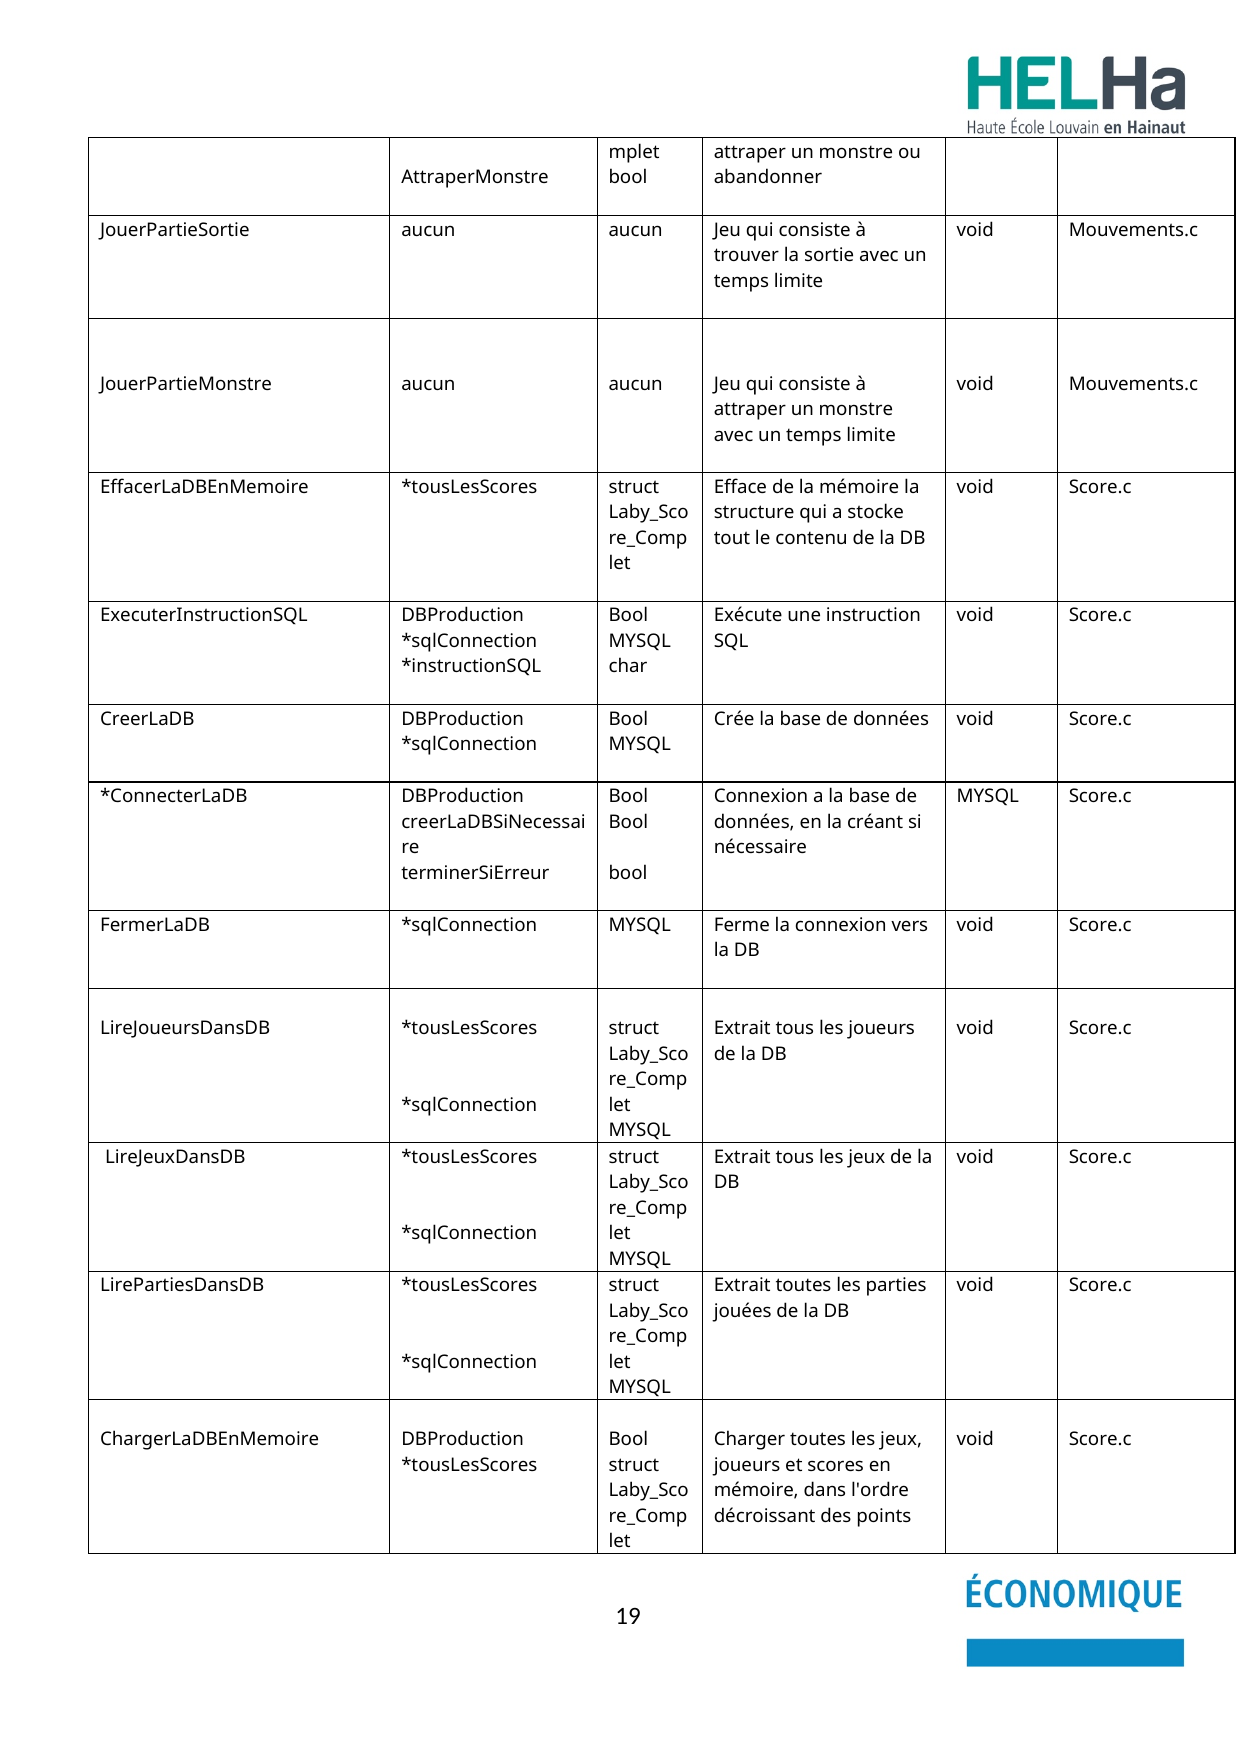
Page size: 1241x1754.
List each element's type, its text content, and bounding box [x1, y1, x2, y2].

table_cell void [946, 989, 1057, 1142]
table_cell Ferme la connexion vers la DB [703, 911, 945, 988]
table_cell Score.c [1058, 602, 1234, 704]
table_cell mplet bool [598, 138, 702, 215]
table_cell Connexion a la base de données, en la créant si nécessaire [703, 783, 945, 910]
table_cell void [946, 911, 1057, 988]
table_cell [1058, 138, 1234, 215]
table_cell void [946, 1272, 1057, 1399]
table_cell DBProduction *sqlConnection [390, 705, 597, 781]
table_cell Score.c [1058, 473, 1234, 601]
table_cell void [946, 216, 1057, 318]
table_cell Bool struct Laby_Score_Complet [598, 1400, 702, 1553]
table_cell aucun [390, 216, 597, 318]
table_cell Score.c [1058, 1272, 1234, 1399]
table_cell Jeu qui consiste à trouver la sortie avec un temps limite [703, 216, 945, 318]
table_cell [89, 138, 389, 215]
table_cell Score.c [1058, 989, 1234, 1142]
table_cell struct Laby_Score_Complet MYSQL [598, 1272, 702, 1399]
table_cell DBProduction *sqlConnection *instructionSQL [390, 602, 597, 704]
table_cell void [946, 473, 1057, 601]
table_cell *tousLesScores [390, 473, 597, 601]
table_cell struct Laby_Score_Complet [598, 473, 702, 601]
table_cell CreerLaDB [89, 705, 389, 781]
table_cell attraper un monstre ou abandonner [703, 138, 945, 215]
table_cell *tousLesScores *sqlConnection [390, 1272, 597, 1399]
table_cell [946, 153, 1057, 215]
table_cell Bool MYSQL [598, 705, 702, 781]
table_cell Exécute une instruction SQL [703, 602, 945, 704]
table_cell MYSQL [946, 783, 1057, 910]
table_cell MYSQL [598, 911, 702, 988]
table_cell Score.c [1058, 911, 1234, 988]
table_cell void [946, 1143, 1057, 1271]
table_cell struct Laby_Score_Complet MYSQL [598, 989, 702, 1142]
table_cell *tousLesScores *sqlConnection [390, 1143, 597, 1271]
table_cell JouerPartieSortie [89, 216, 389, 318]
table_cell *tousLesScores *sqlConnection [390, 989, 597, 1142]
table_cell Score.c [1058, 1400, 1234, 1553]
table_cell aucun [598, 216, 702, 318]
table_cell *sqlConnection [390, 911, 597, 988]
table_cell Extrait tous les jeux de la DB [703, 1143, 945, 1271]
table_cell Score.c [1058, 783, 1234, 910]
table_cell LireJoueursDansDB [89, 989, 389, 1142]
table_cell DBProduction *tousLesScores [390, 1400, 597, 1553]
table_cell ChargerLaDBEnMemoire [89, 1400, 389, 1553]
table_cell Mouvements.c [1058, 319, 1234, 472]
table_cell Crée la base de données [703, 705, 945, 781]
table_cell Mouvements.c [1058, 216, 1234, 318]
table_cell void [946, 319, 1057, 472]
table_cell void [946, 705, 1057, 781]
table_cell aucun [598, 319, 702, 472]
table_cell Extrait tous les joueurs de la DB [703, 989, 945, 1142]
table_cell Score.c [1058, 1143, 1234, 1271]
table_cell DBProduction creerLaDBSiNecessaire terminerSiErreur [390, 783, 597, 910]
table_cell void [946, 602, 1057, 704]
table_cell EffacerLaDBEnMemoire [89, 473, 389, 601]
table_cell JouerPartieMonstre [89, 319, 389, 472]
table_cell Jeu qui consiste à attraper un monstre avec un temps limite [703, 319, 945, 472]
table_cell struct Laby_Score_Complet MYSQL [598, 1143, 702, 1271]
table_cell Bool MYSQL char [598, 602, 702, 704]
table_cell LirePartiesDansDB [89, 1272, 389, 1399]
table_cell LireJeuxDansDB [89, 1143, 389, 1271]
table_cell *ConnecterLaDB [89, 783, 389, 910]
table_cell Charger toutes les jeux, joueurs et scores en mémoire, dans l'ordre décroissant des points [703, 1400, 945, 1553]
table_cell aucun [390, 319, 597, 472]
table_cell Efface de la mémoire la structure qui a stocke tout le contenu de la DB [703, 473, 945, 601]
table_cell void [946, 1400, 1057, 1553]
table_cell Extrait toutes les parties jouées de la DB [703, 1272, 945, 1399]
table_cell Score.c [1058, 705, 1234, 781]
table_cell AttraperMonstre [390, 138, 597, 215]
table_cell ExecuterInstructionSQL [89, 602, 389, 704]
table_cell FermerLaDB [89, 911, 389, 988]
table_cell Bool Bool bool [598, 783, 702, 910]
